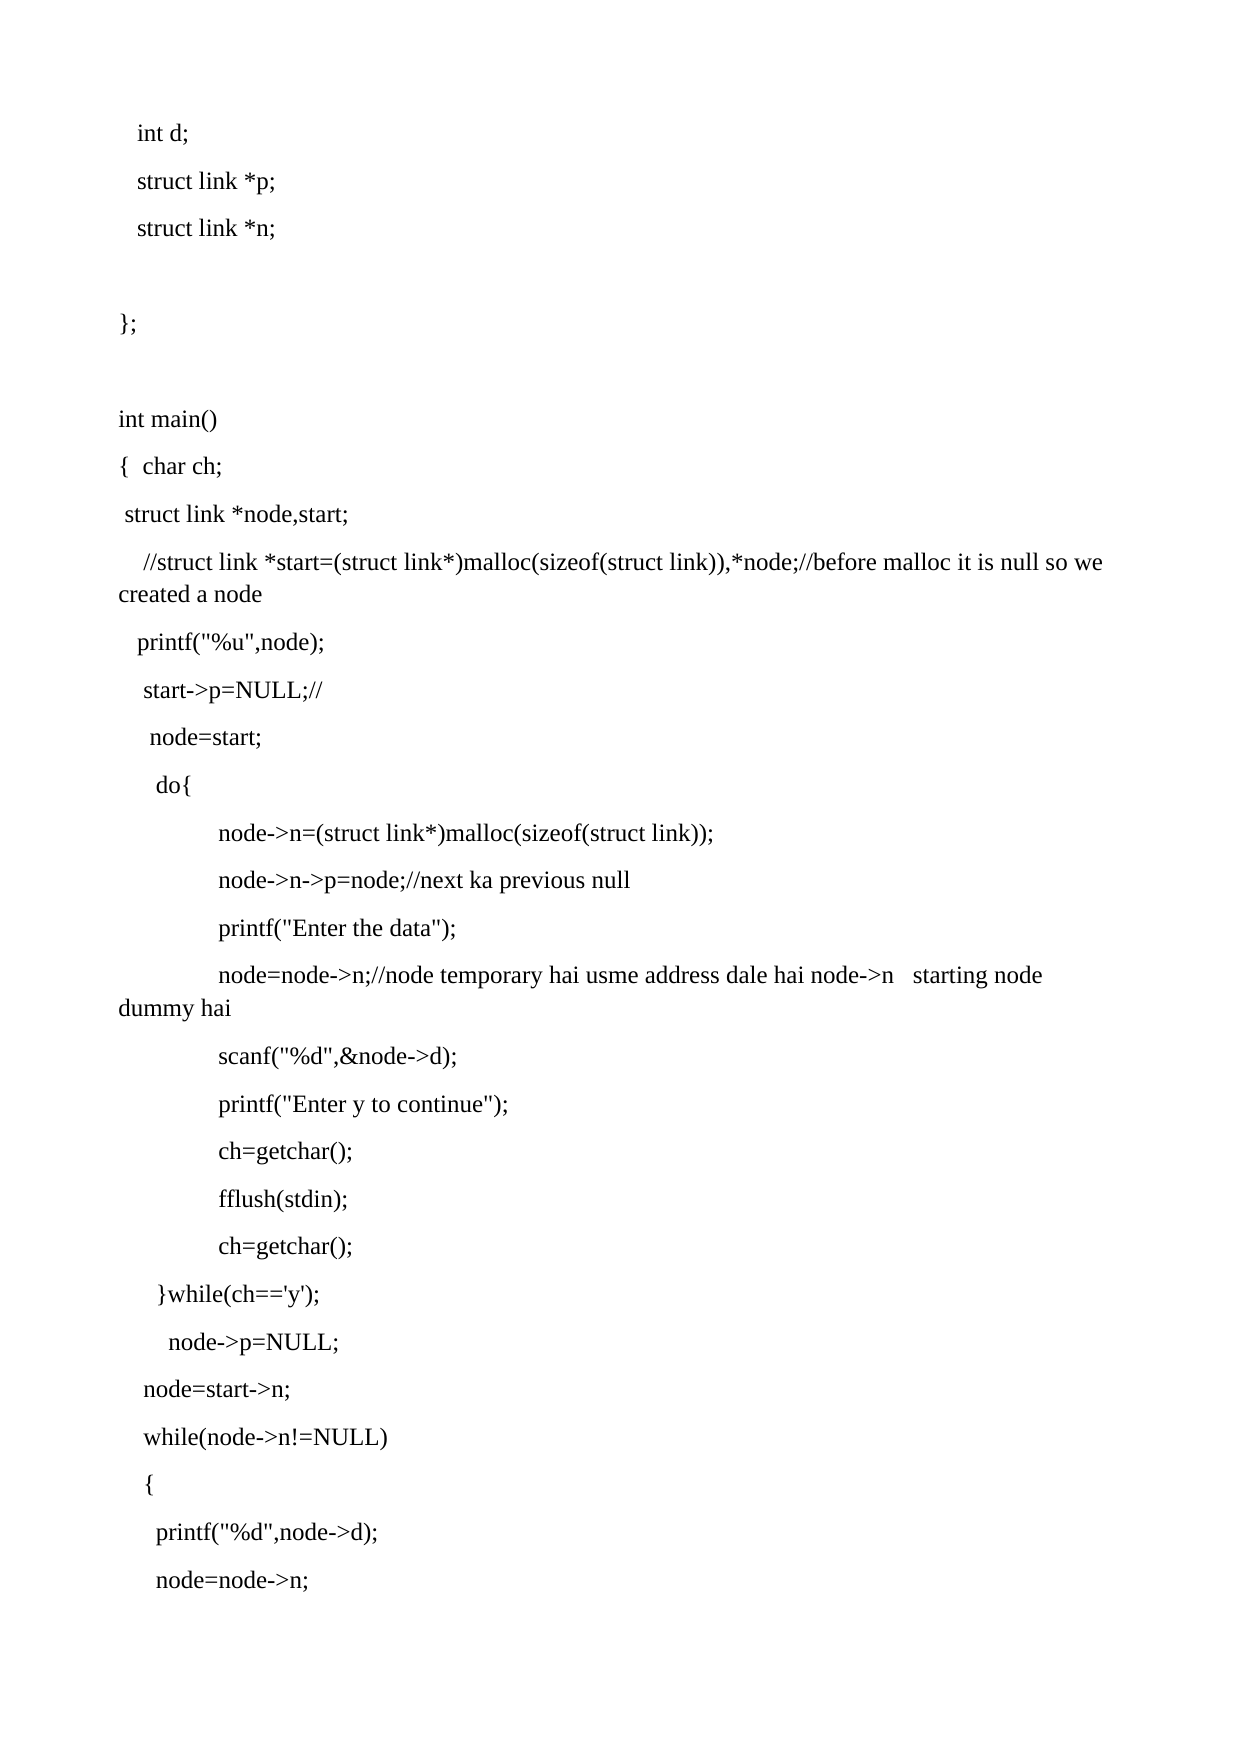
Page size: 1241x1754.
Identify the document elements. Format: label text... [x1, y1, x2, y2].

text }; [118, 308, 1122, 337]
text int main() [118, 404, 1122, 432]
text ch=getchar(); [118, 1231, 1122, 1260]
text start->p=NULL;// [118, 675, 1122, 703]
text int d; [118, 118, 1122, 147]
text do{ [118, 770, 1122, 799]
text printf("Enter y to continue"); [118, 1089, 1122, 1117]
text scanf("%d",&node->d); [118, 1041, 1122, 1070]
text node=node->n; [118, 1565, 1122, 1593]
text }while(ch=='y'); [118, 1279, 1122, 1308]
text printf("%d",node->d); [118, 1517, 1122, 1546]
text fflush(stdin); [118, 1184, 1122, 1213]
text struct link *n; [118, 213, 1122, 242]
text printf("%u",node); [118, 627, 1122, 656]
text node->n=(struct link*)malloc(sizeof(struct link)); [118, 818, 1122, 846]
text node->p=NULL; [118, 1327, 1122, 1355]
text printf("Enter the data"); [118, 913, 1122, 942]
text while(node->n!=NULL) [118, 1422, 1122, 1451]
text node=start; [118, 722, 1122, 751]
text struct link *node,start; [118, 499, 1122, 528]
text { char ch; [118, 451, 1122, 480]
text node=start->n; [118, 1374, 1122, 1403]
text //struct link *start=(struct link*)malloc(sizeof(struct link)),*node;//before malloc it is null so we created a node [118, 547, 1122, 608]
text struct link *p; [118, 166, 1122, 194]
text { [118, 1469, 1122, 1498]
text node->n->p=node;//next ka previous null [118, 865, 1122, 894]
text node=node->n;//node temporary hai usme address dale hai node->n starting node dummy hai [118, 960, 1122, 1022]
text ch=getchar(); [118, 1136, 1122, 1165]
